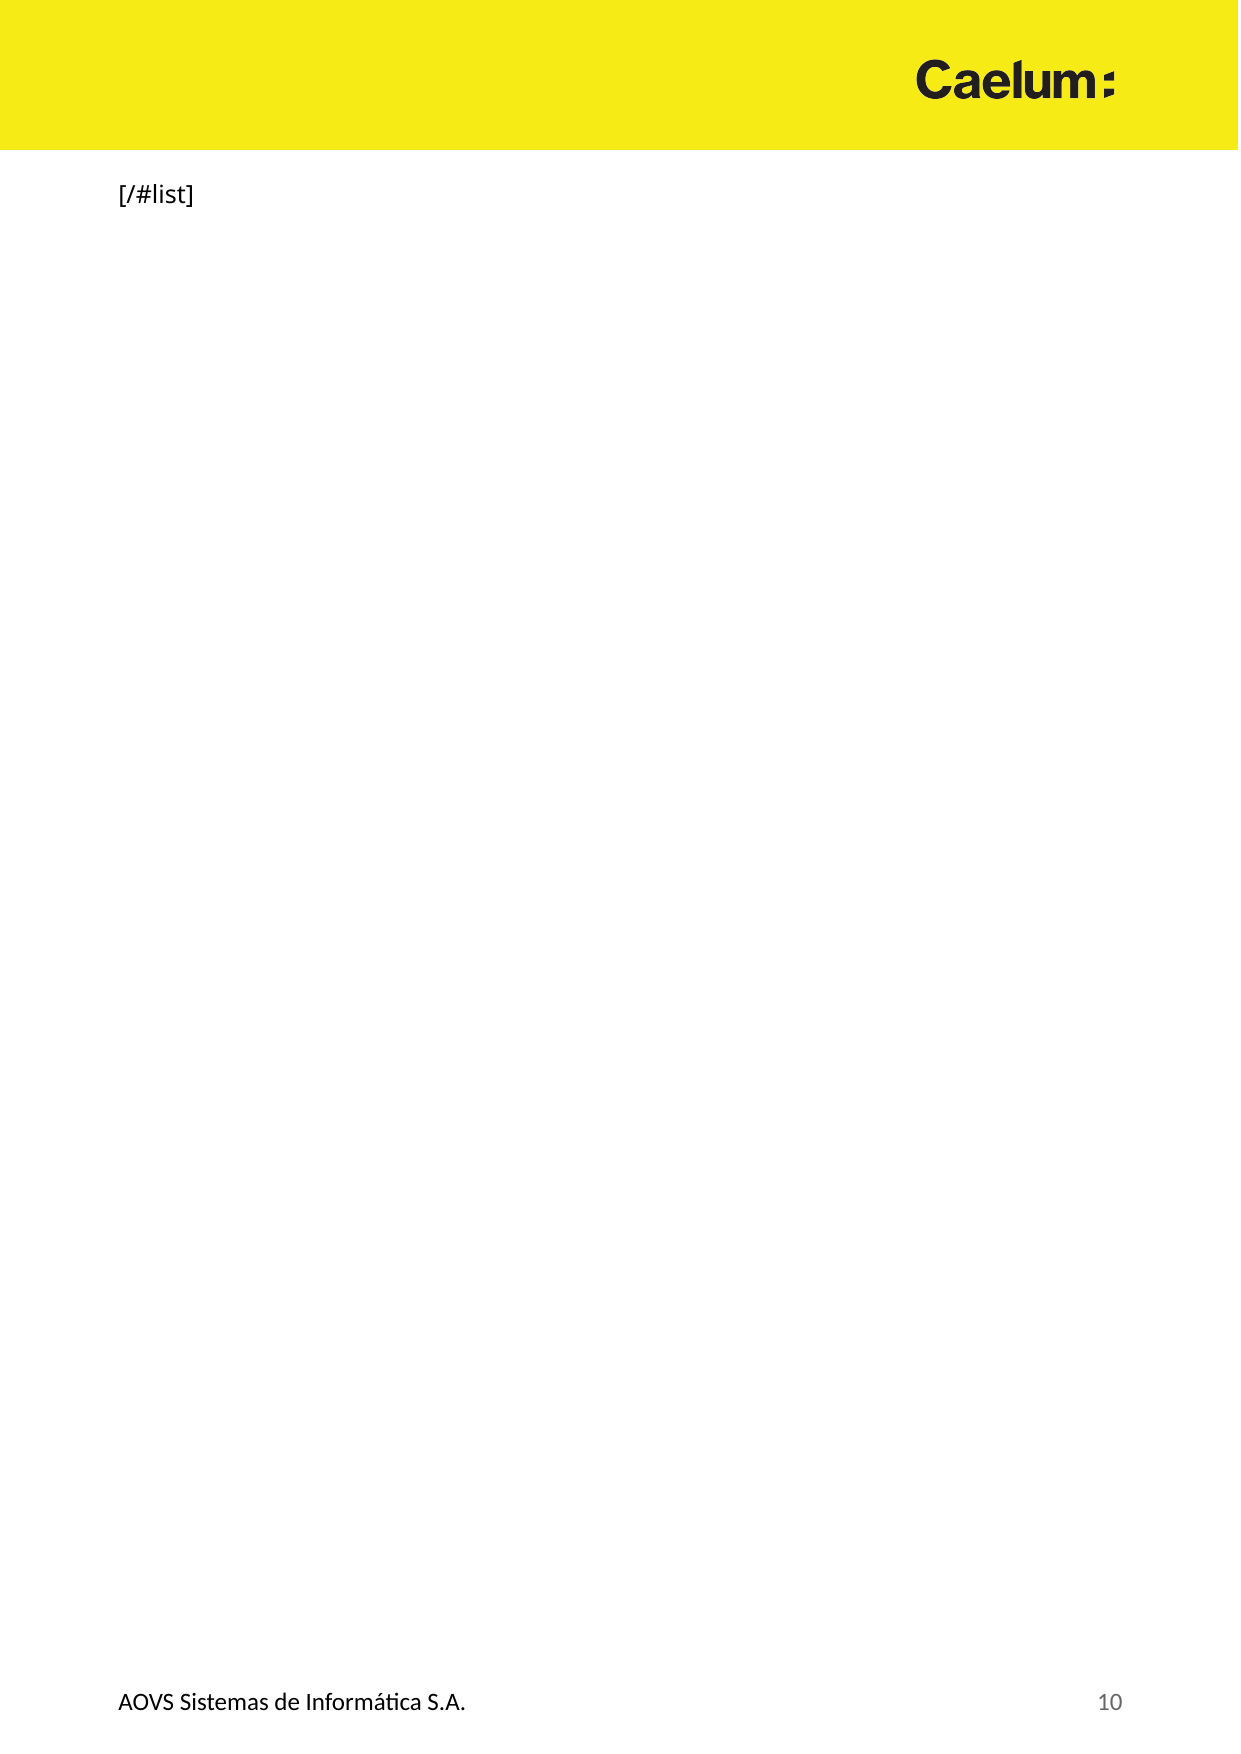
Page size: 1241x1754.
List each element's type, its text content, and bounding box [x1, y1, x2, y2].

picture [882, 20, 1149, 139]
text [/#list] [118, 176, 1122, 210]
